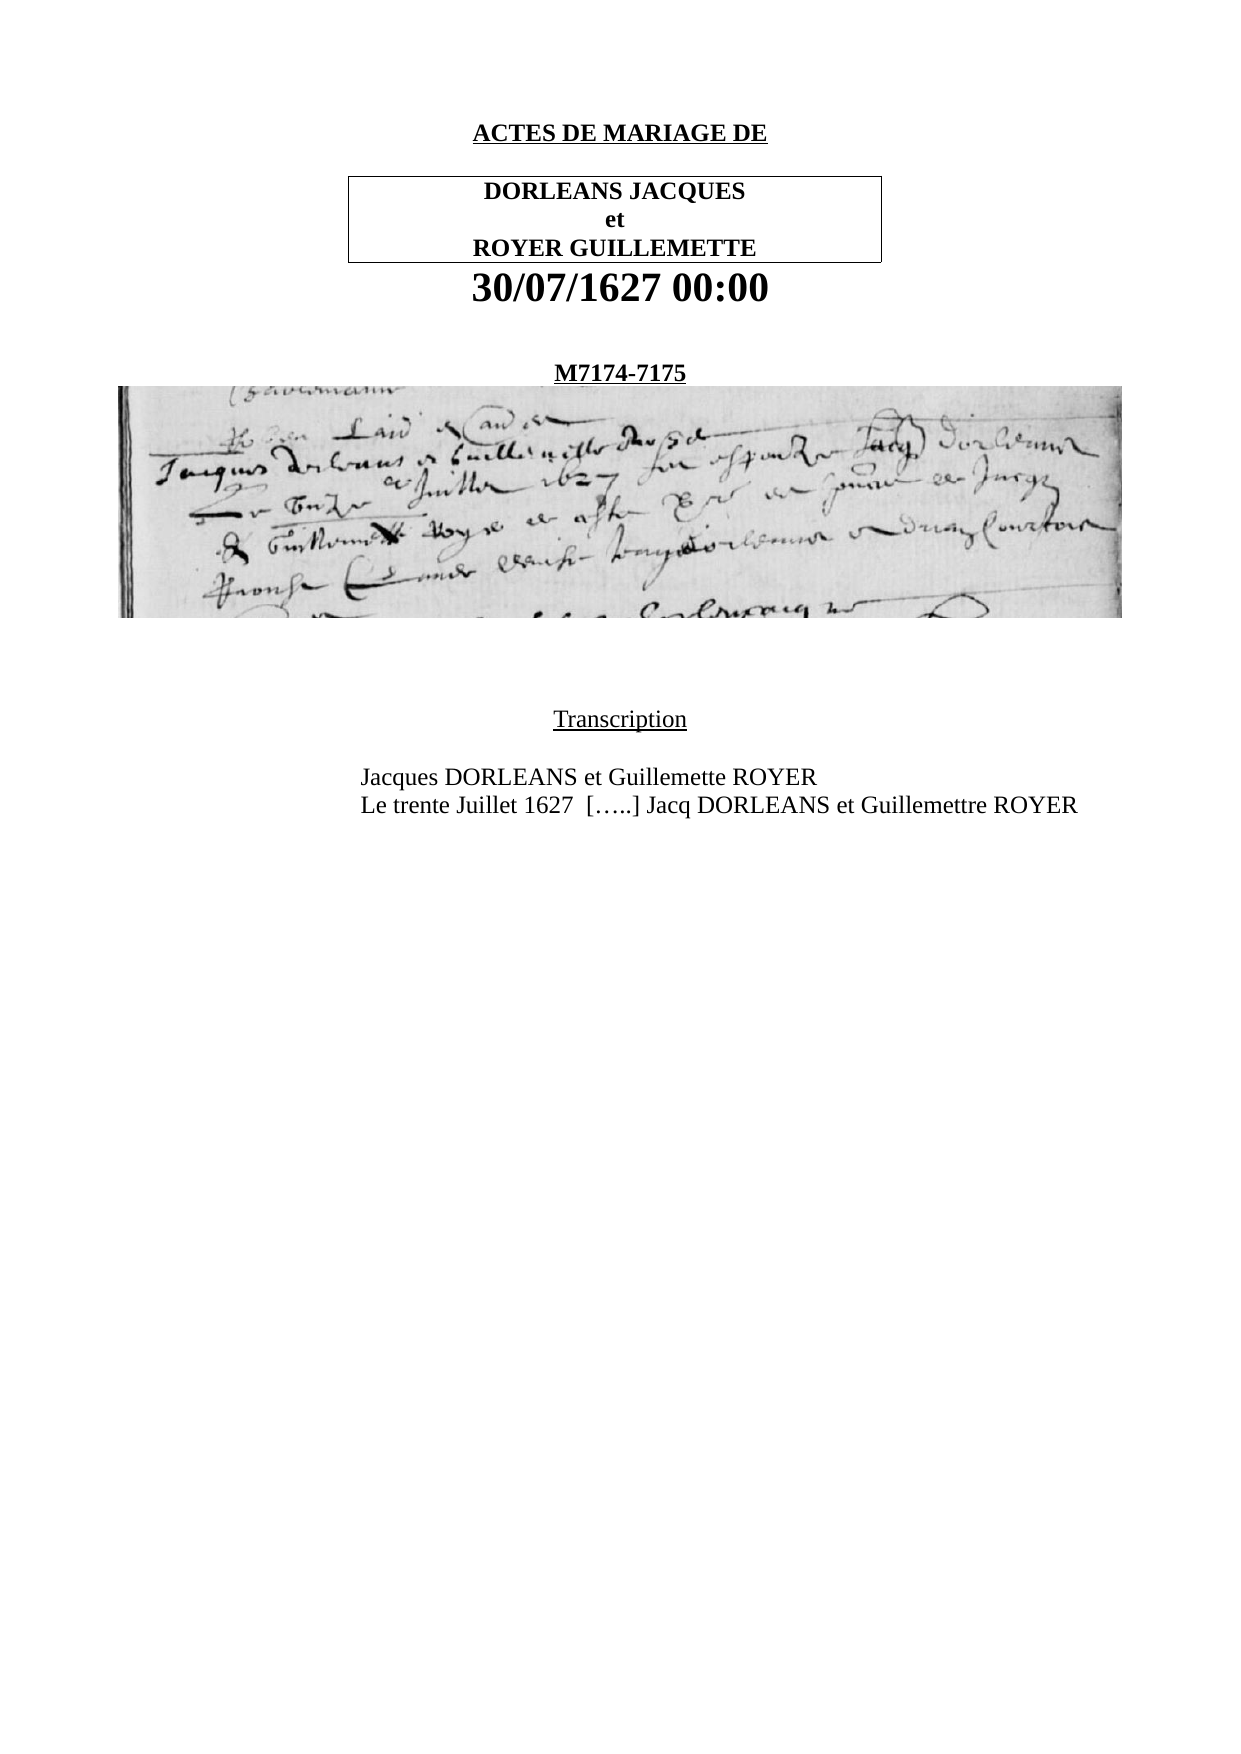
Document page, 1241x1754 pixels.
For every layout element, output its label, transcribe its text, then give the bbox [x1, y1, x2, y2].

text Transcription [118, 704, 1122, 733]
text M7174-7175 [118, 358, 1122, 386]
text DORLEANS JACQUES et ROYER GUILLEMETTE [349, 177, 881, 262]
text Jacques DORLEANS et Guillemette ROYER [360, 762, 1122, 790]
text 30/07/1627 00:00 [118, 262, 1122, 310]
text ACTES DE MARIAGE DE [118, 118, 1122, 147]
picture [118, 386, 1122, 618]
text Le trente Juillet 1627 […..] Jacq DORLEANS et Guillemettre ROYER [360, 790, 1122, 819]
